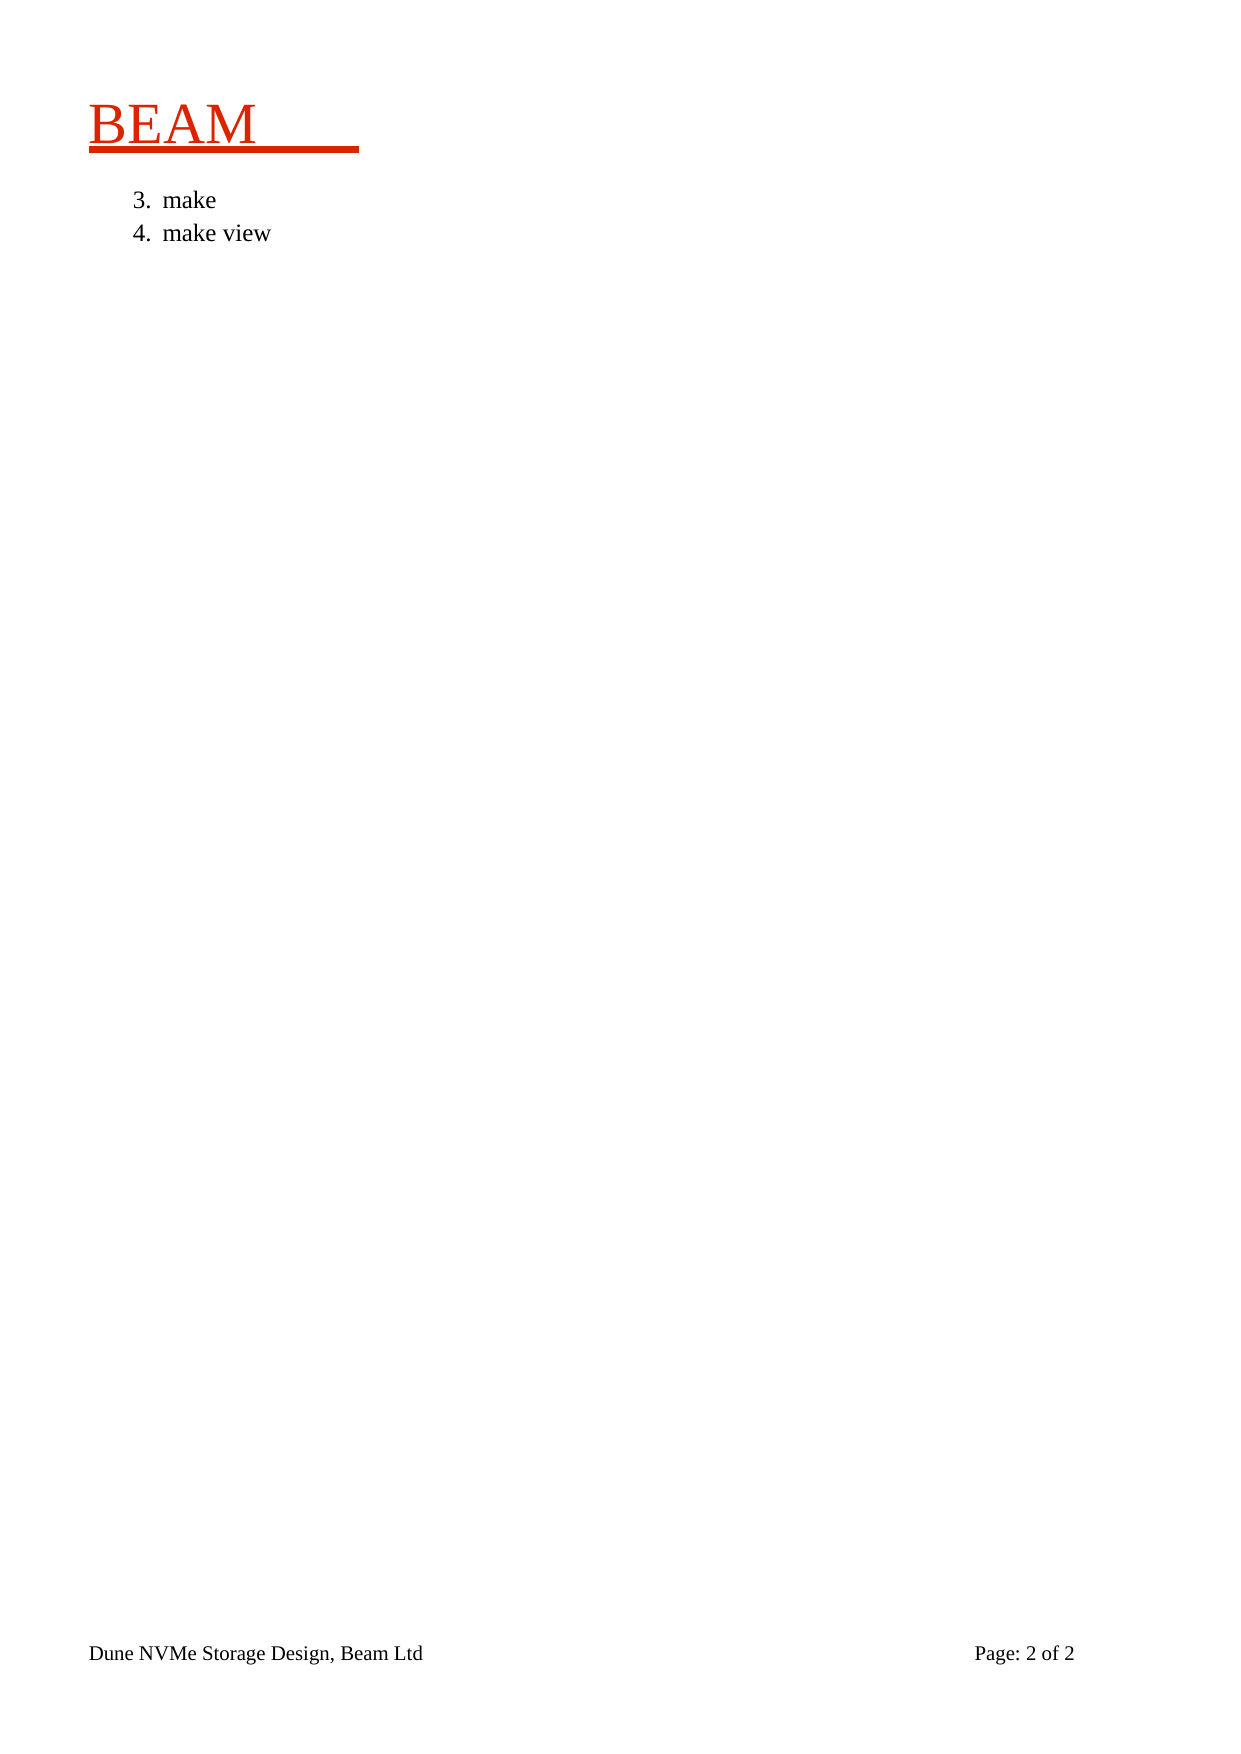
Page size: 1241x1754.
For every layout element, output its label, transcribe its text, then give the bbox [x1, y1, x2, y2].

list make [133, 185, 1152, 214]
list make view [133, 218, 1152, 247]
